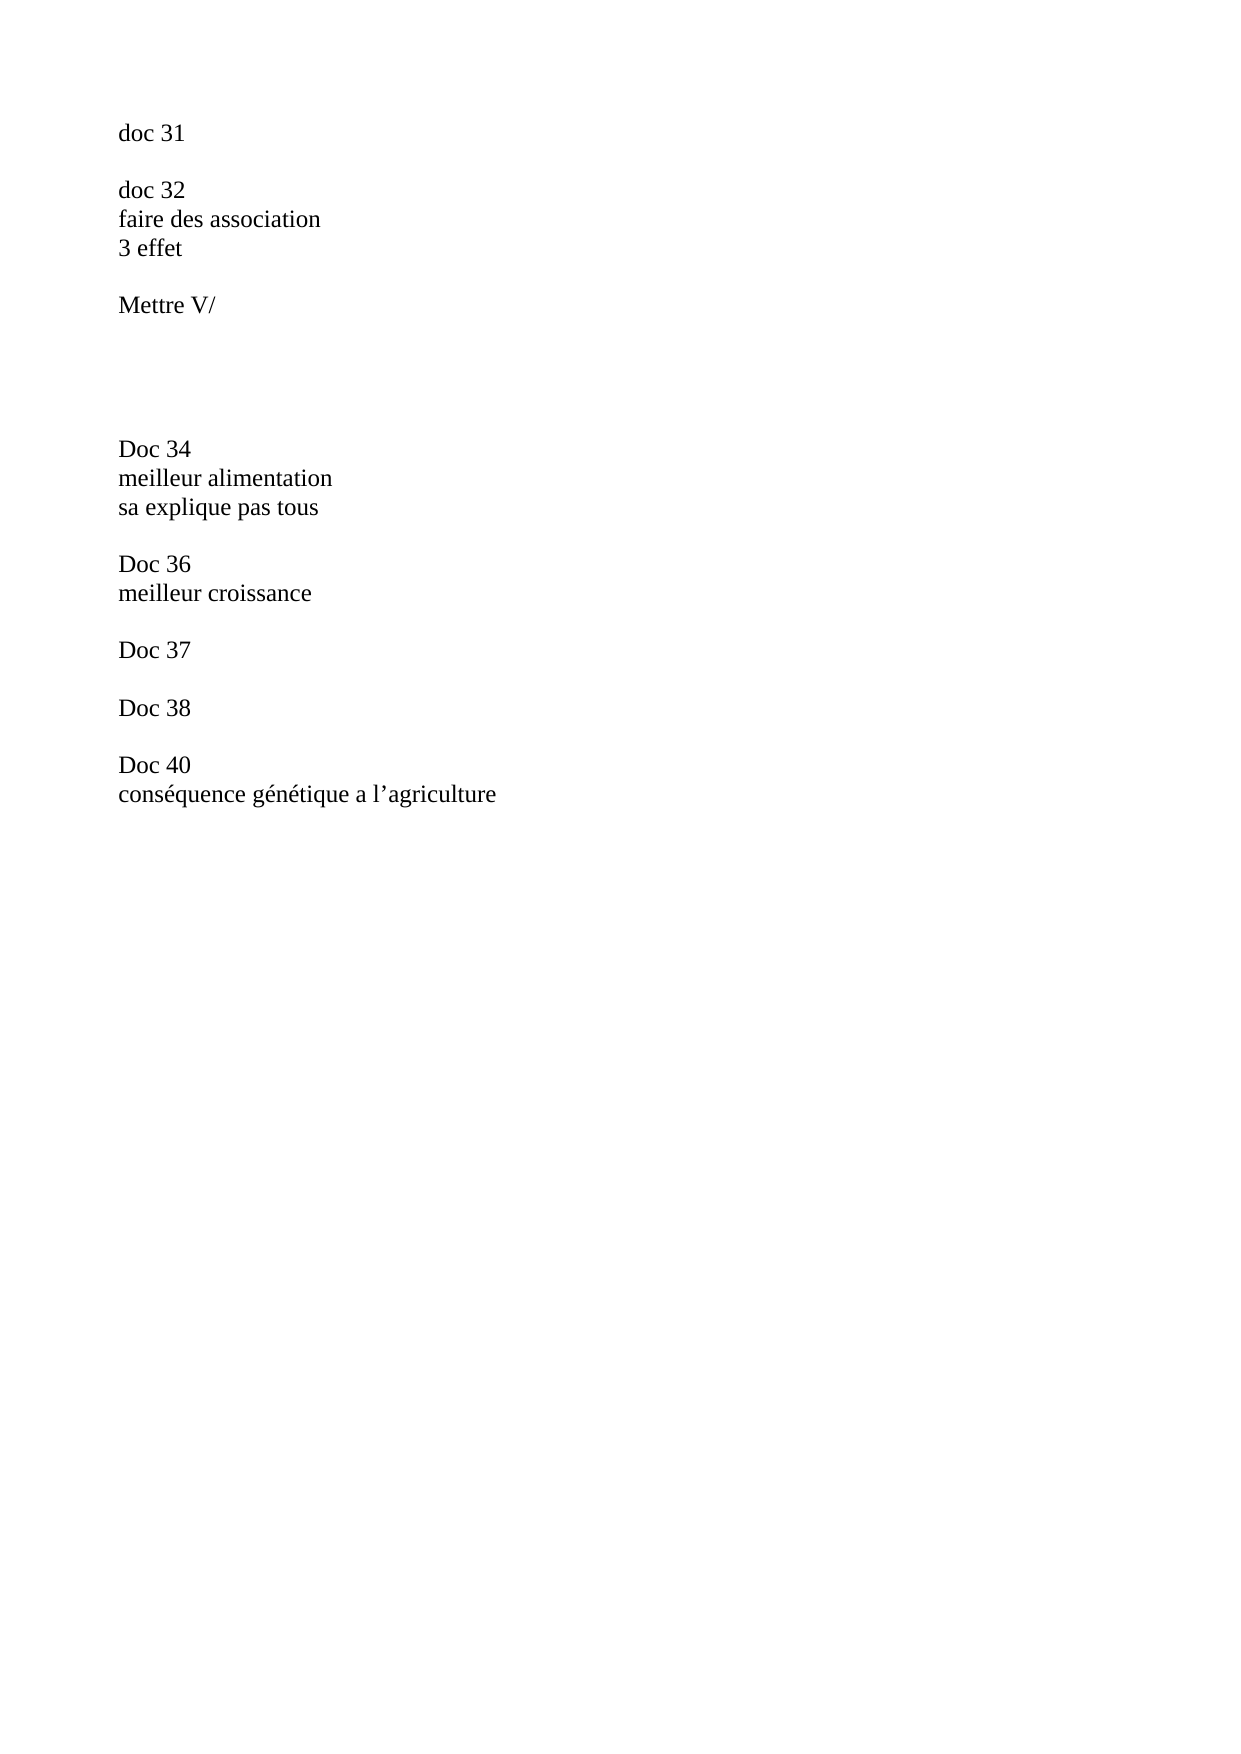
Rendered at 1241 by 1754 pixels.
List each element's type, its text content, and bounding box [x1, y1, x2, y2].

text Doc 37 [118, 636, 1122, 664]
text Doc 38 [118, 693, 1122, 722]
text 3 effet [118, 233, 1122, 262]
text Mettre V/ [118, 291, 1122, 319]
text Doc 40 [118, 751, 1122, 779]
text meilleur croissance [118, 578, 1122, 607]
text doc 32 [118, 176, 1122, 204]
text Doc 36 [118, 549, 1122, 578]
text meilleur alimentation [118, 463, 1122, 492]
text doc 31 [118, 118, 1122, 147]
text conséquence génétique a l’agriculture [118, 779, 1122, 808]
text sa explique pas tous [118, 492, 1122, 521]
text Doc 34 [118, 434, 1122, 463]
text faire des association [118, 204, 1122, 233]
